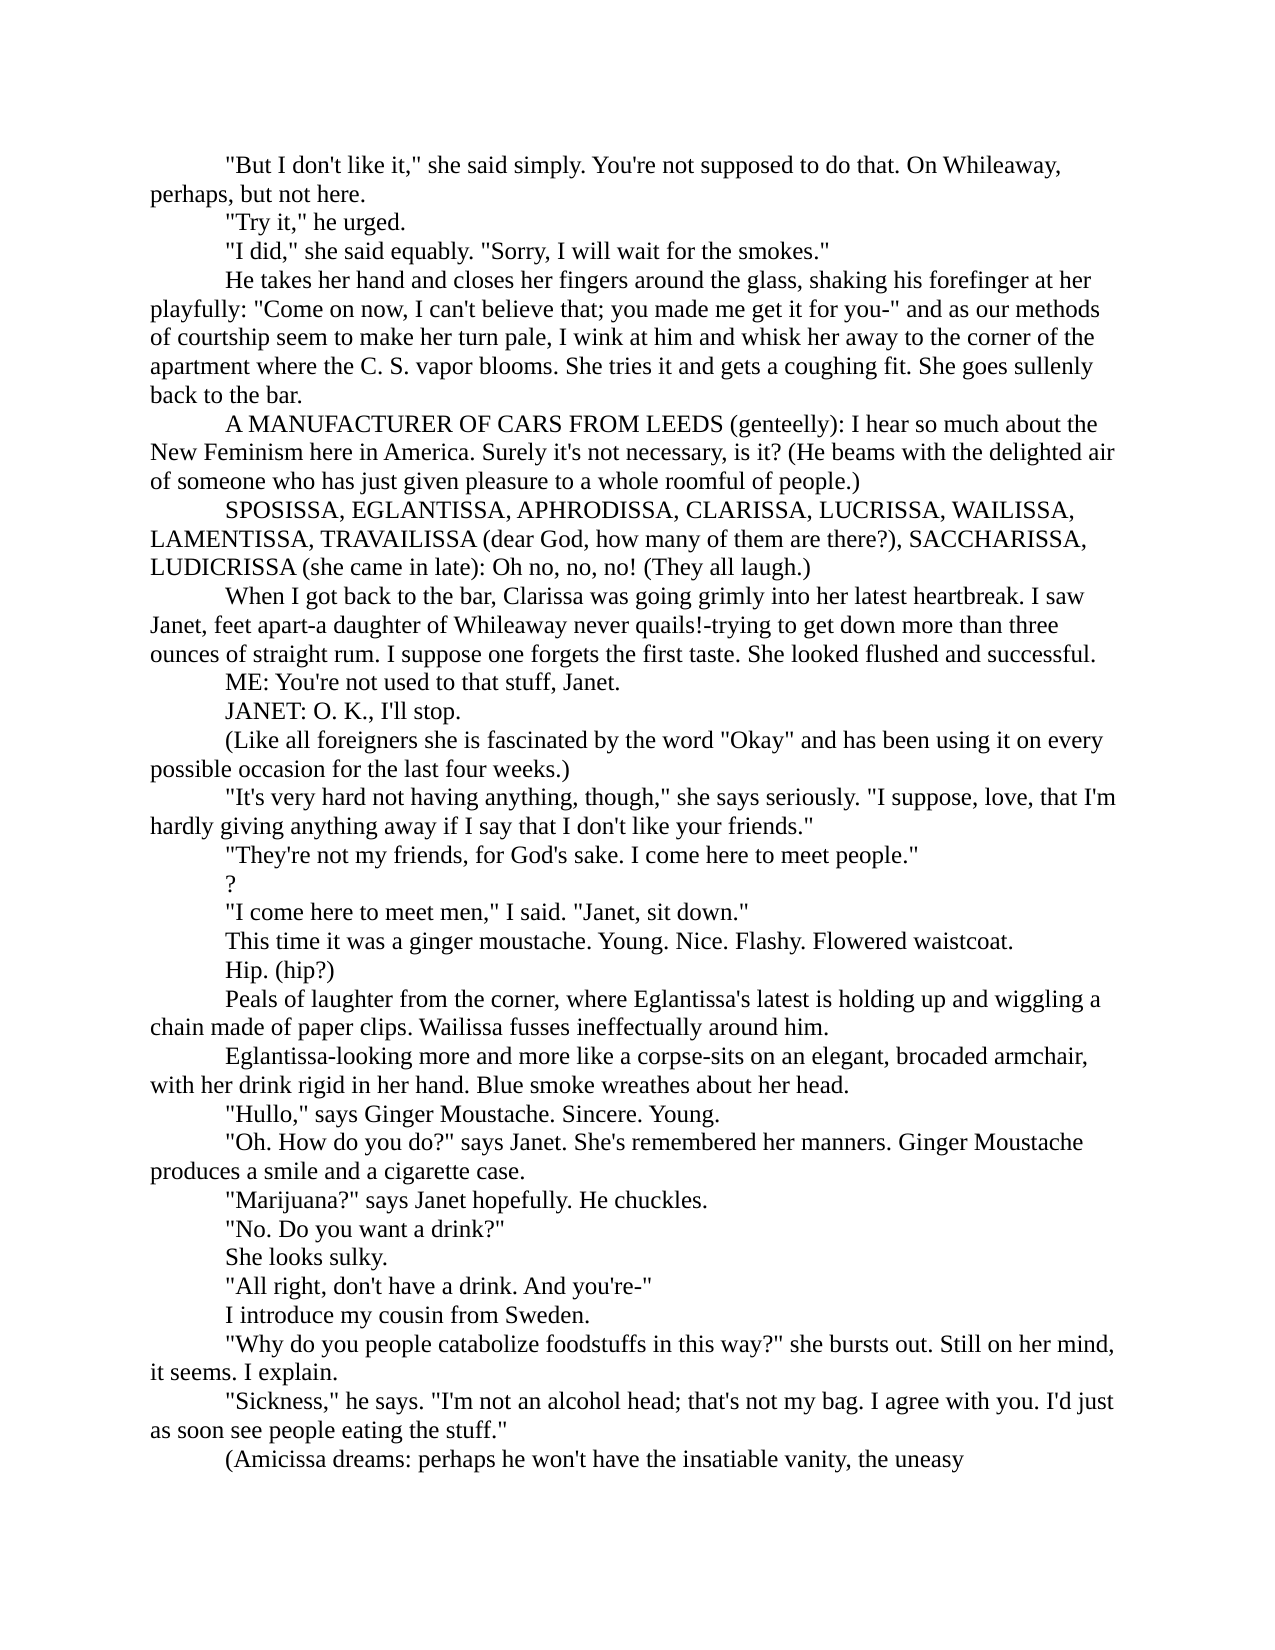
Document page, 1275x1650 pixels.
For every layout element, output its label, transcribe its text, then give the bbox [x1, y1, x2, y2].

text "I did," she said equably. "Sorry, I will wait for the smokes." [150, 236, 1125, 265]
text Hip. (hip?) [150, 955, 1125, 984]
text "But I don't like it," she said simply. You're not supposed to do that. On Whileaway, perhaps, but not here. [150, 150, 1125, 207]
text ? [150, 869, 1125, 897]
text When I got back to the bar, Clarissa was going grimly into her latest heartbreak. I saw Janet, feet apart-a daughter of Whileaway never quails!-trying to get down more than three ounces of straight rum. I suppose one forgets the first taste. She looked flushed and successful. [150, 581, 1125, 667]
text ME: You're not used to that stuff, Janet. [150, 667, 1125, 696]
text "Why do you people catabolize foodstuffs in this way?" she bursts out. Still on her mind, it seems. I explain. [150, 1329, 1125, 1386]
text "Sickness," he says. "I'm not an alcohol head; that's not my bag. I agree with you. I'd just as soon see people eating the stuff." [150, 1386, 1125, 1444]
text This time it was a ginger moustache. Young. Nice. Flashy. Flowered waistcoat. [150, 926, 1125, 955]
text (Like all foreigners she is fascinated by the word "Okay" and has been using it on every possible occasion for the last four weeks.) [150, 725, 1125, 782]
text He takes her hand and closes her fingers around the glass, shaking his forefinger at her playfully: "Come on now, I can't believe that; you made me get it for you-" and as our methods of courtship seem to make her turn pale, I wink at him and whisk her away to the corner of the apartment where the C. S. vapor blooms. She tries it and gets a coughing fit. She goes sullenly back to the bar. [150, 265, 1125, 409]
text "Marijuana?" says Janet hopefully. He chuckles. [150, 1185, 1125, 1214]
text "I come here to meet men," I said. "Janet, sit down." [150, 897, 1125, 926]
text JANET: O. K., I'll stop. [150, 696, 1125, 725]
text "Oh. How do you do?" says Janet. She's remembered her manners. Ginger Moustache produces a smile and a cigarette case. [150, 1127, 1125, 1185]
text "No. Do you want a drink?" [150, 1214, 1125, 1242]
text A MANUFACTURER OF CARS FROM LEEDS (genteelly): I hear so much about the New Feminism here in America. Surely it's not necessary, is it? (He beams with the delighted air of someone who has just given pleasure to a whole roomful of people.) [150, 409, 1125, 495]
text "Hullo," says Ginger Moustache. Sincere. Young. [150, 1099, 1125, 1127]
text "All right, don't have a drink. And you're-" [150, 1271, 1125, 1300]
text Eglantissa-looking more and more like a corpse-sits on an elegant, brocaded armchair, with her drink rigid in her hand. Blue smoke wreathes about her head. [150, 1041, 1125, 1099]
text SPOSISSA, EGLANTISSA, APHRODISSA, CLARISSA, LUCRISSA, WAILISSA, LAMENTISSA, TRAVAILISSA (dear God, how many of them are there?), SACCHARISSA, LUDICRISSA (she came in late): Oh no, no, no! (They all laugh.) [150, 495, 1125, 581]
text "They're not my friends, for God's sake. I come here to meet people." [150, 840, 1125, 869]
text "Try it," he urged. [150, 207, 1125, 236]
text Peals of laughter from the corner, where Eglantissa's latest is holding up and wiggling a chain made of paper clips. Wailissa fusses ineffectually around him. [150, 984, 1125, 1041]
text "It's very hard not having anything, though," she says seriously. "I suppose, love, that I'm hardly giving anything away if I say that I don't like your friends." [150, 782, 1125, 840]
text I introduce my cousin from Sweden. [150, 1300, 1125, 1329]
text She looks sulky. [150, 1242, 1125, 1271]
text (Amicissa dreams: perhaps he won't have the insatiable vanity, the uneasy [150, 1444, 1125, 1472]
